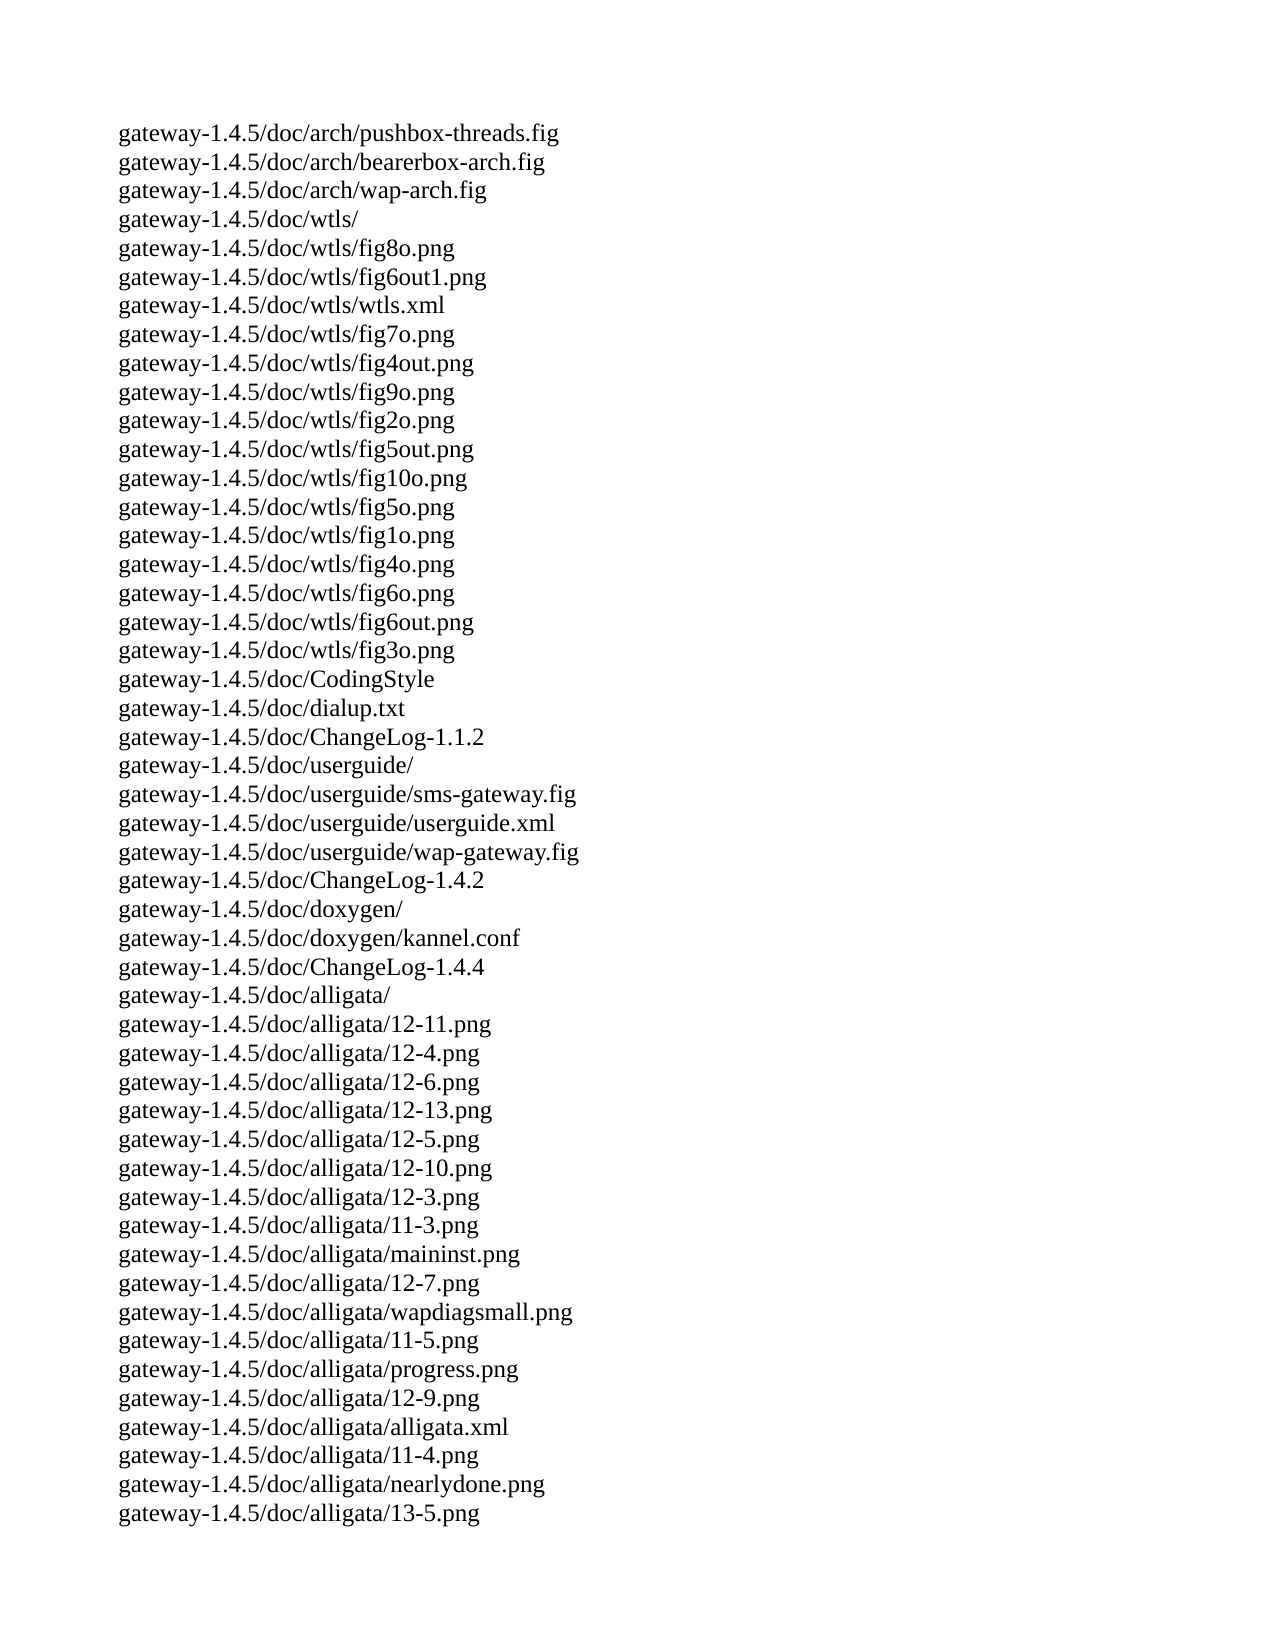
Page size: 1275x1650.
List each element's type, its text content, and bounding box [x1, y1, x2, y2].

text gateway-1.4.5/doc/wtls/wtls.xml [118, 291, 1157, 319]
text gateway-1.4.5/doc/userguide/wap-gateway.fig [118, 837, 1157, 866]
text gateway-1.4.5/doc/wtls/fig6o.png [118, 578, 1157, 607]
text gateway-1.4.5/doc/alligata/maininst.png [118, 1239, 1157, 1268]
text gateway-1.4.5/doc/ChangeLog-1.4.4 [118, 952, 1157, 981]
text gateway-1.4.5/doc/doxygen/kannel.conf [118, 923, 1157, 952]
text gateway-1.4.5/doc/ChangeLog-1.1.2 [118, 722, 1157, 751]
text gateway-1.4.5/doc/wtls/fig6out1.png [118, 262, 1157, 291]
text gateway-1.4.5/doc/doxygen/ [118, 894, 1157, 923]
text gateway-1.4.5/doc/userguide/userguide.xml [118, 808, 1157, 837]
text gateway-1.4.5/doc/wtls/fig4out.png [118, 348, 1157, 377]
text gateway-1.4.5/doc/wtls/fig2o.png [118, 406, 1157, 434]
text gateway-1.4.5/doc/wtls/fig7o.png [118, 319, 1157, 348]
text gateway-1.4.5/doc/arch/pushbox-threads.fig [118, 118, 1157, 147]
text gateway-1.4.5/doc/alligata/11-3.png [118, 1211, 1157, 1239]
text gateway-1.4.5/doc/alligata/nearlydone.png [118, 1469, 1157, 1498]
text gateway-1.4.5/doc/alligata/alligata.xml [118, 1412, 1157, 1441]
text gateway-1.4.5/doc/wtls/fig6out.png [118, 607, 1157, 636]
text gateway-1.4.5/doc/userguide/ [118, 751, 1157, 779]
text gateway-1.4.5/doc/alligata/wapdiagsmall.png [118, 1297, 1157, 1326]
text gateway-1.4.5/doc/alligata/12-11.png [118, 1009, 1157, 1038]
text gateway-1.4.5/doc/dialup.txt [118, 693, 1157, 722]
text gateway-1.4.5/doc/alligata/12-13.png [118, 1096, 1157, 1124]
text gateway-1.4.5/doc/ChangeLog-1.4.2 [118, 866, 1157, 894]
text gateway-1.4.5/doc/wtls/fig3o.png [118, 636, 1157, 664]
text gateway-1.4.5/doc/alligata/ [118, 981, 1157, 1009]
text gateway-1.4.5/doc/wtls/fig10o.png [118, 463, 1157, 492]
text gateway-1.4.5/doc/alligata/12-9.png [118, 1383, 1157, 1412]
text gateway-1.4.5/doc/wtls/fig5out.png [118, 434, 1157, 463]
text gateway-1.4.5/doc/arch/wap-arch.fig [118, 176, 1157, 204]
text gateway-1.4.5/doc/alligata/13-5.png [118, 1498, 1157, 1527]
text gateway-1.4.5/doc/wtls/fig4o.png [118, 549, 1157, 578]
text gateway-1.4.5/doc/alligata/12-7.png [118, 1268, 1157, 1297]
text gateway-1.4.5/doc/alligata/12-10.png [118, 1153, 1157, 1182]
text gateway-1.4.5/doc/wtls/fig8o.png [118, 233, 1157, 262]
text gateway-1.4.5/doc/alligata/12-4.png [118, 1038, 1157, 1067]
text gateway-1.4.5/doc/alligata/progress.png [118, 1354, 1157, 1383]
text gateway-1.4.5/doc/wtls/fig9o.png [118, 377, 1157, 406]
text gateway-1.4.5/doc/alligata/11-5.png [118, 1326, 1157, 1354]
text gateway-1.4.5/doc/alligata/12-6.png [118, 1067, 1157, 1096]
text gateway-1.4.5/doc/userguide/sms-gateway.fig [118, 779, 1157, 808]
text gateway-1.4.5/doc/alligata/12-5.png [118, 1124, 1157, 1153]
text gateway-1.4.5/doc/arch/bearerbox-arch.fig [118, 147, 1157, 176]
text gateway-1.4.5/doc/wtls/fig1o.png [118, 521, 1157, 549]
text gateway-1.4.5/doc/CodingStyle [118, 664, 1157, 693]
text gateway-1.4.5/doc/wtls/fig5o.png [118, 492, 1157, 521]
text gateway-1.4.5/doc/alligata/11-4.png [118, 1441, 1157, 1469]
text gateway-1.4.5/doc/wtls/ [118, 204, 1157, 233]
text gateway-1.4.5/doc/alligata/12-3.png [118, 1182, 1157, 1211]
